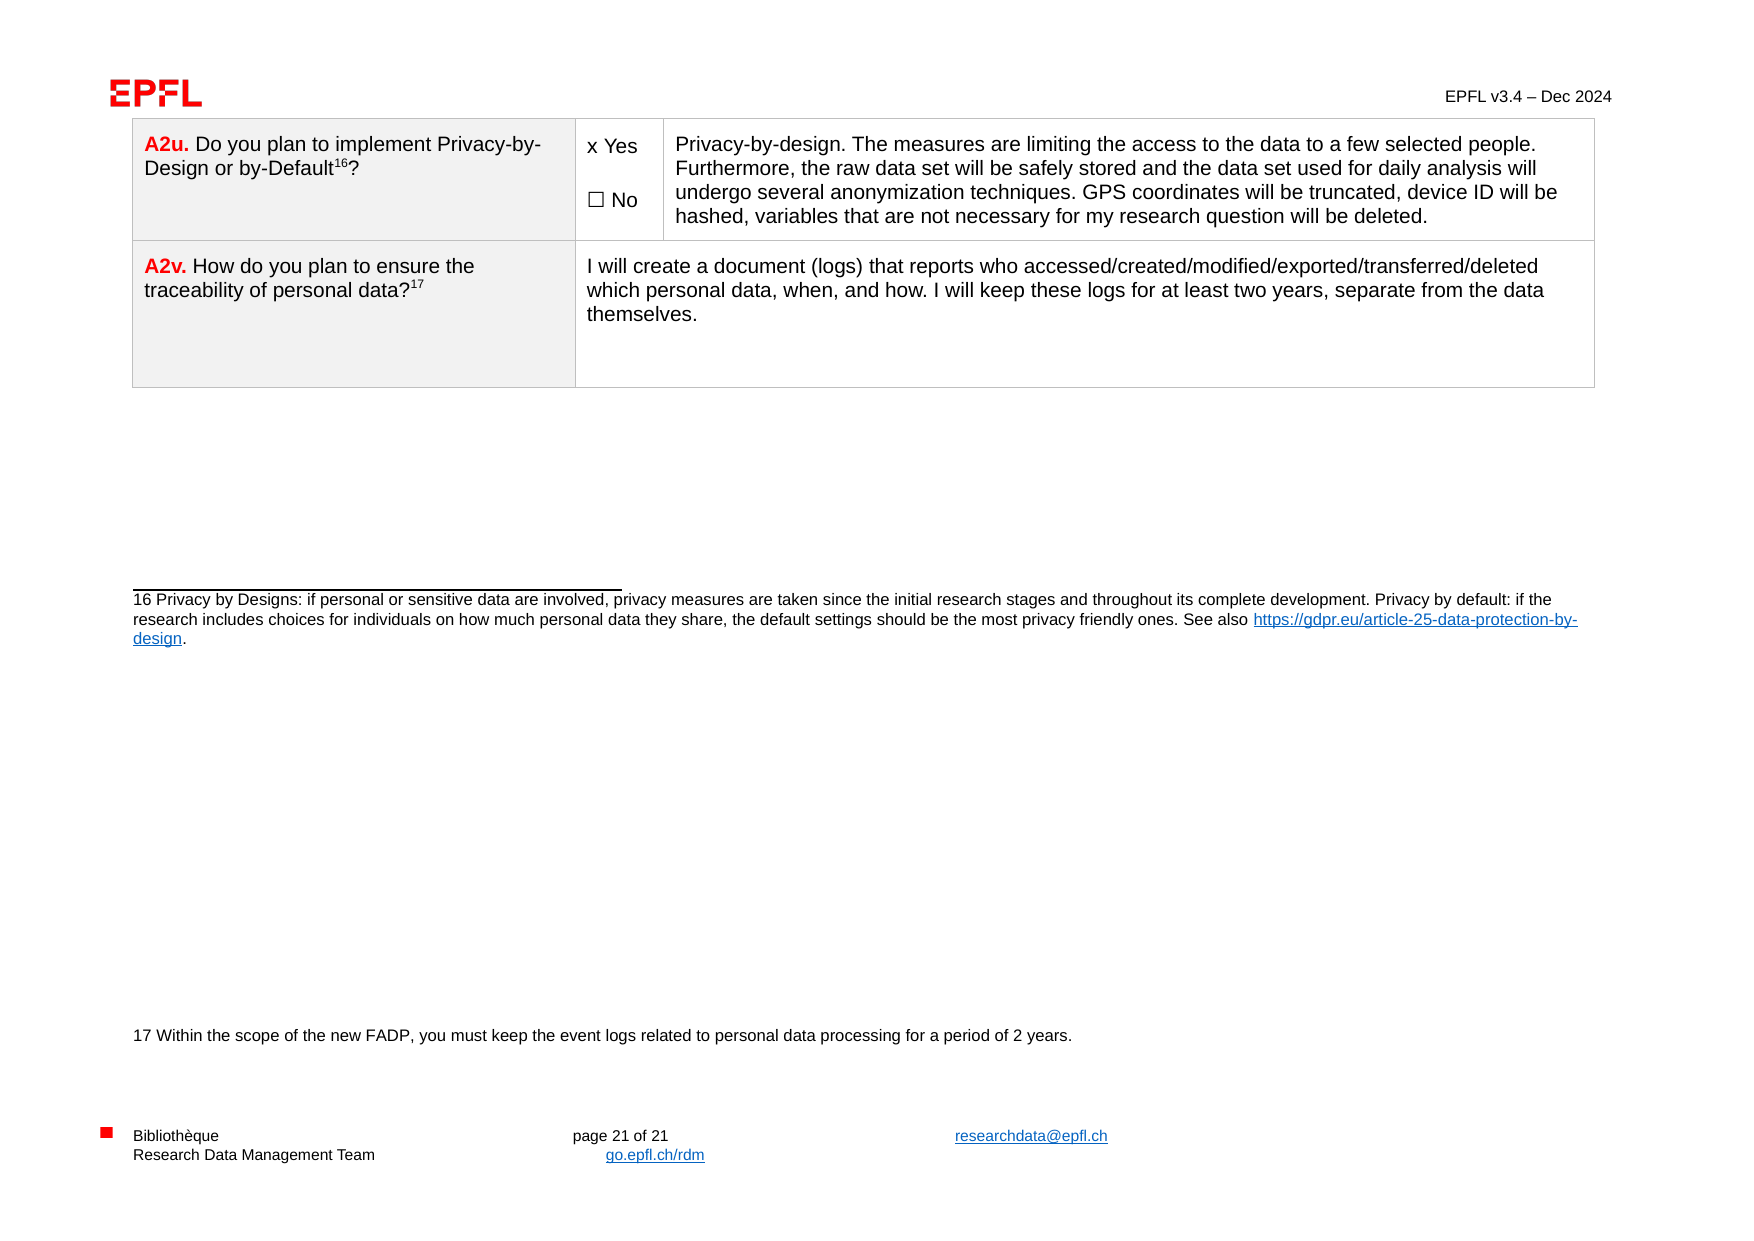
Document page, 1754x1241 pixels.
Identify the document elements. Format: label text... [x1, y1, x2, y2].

table_cell I will create a document (logs) that reports who accessed/created/modified/exported/transferred/deleted which personal data, when, and how. I will keep these logs for at least two years, separate from the data themselves. [576, 241, 1594, 387]
table_cell x Yes ☐ No [576, 119, 663, 240]
table_cell A2u. Do you plan to implement Privacy-by-Design or by-Default? [133, 119, 575, 240]
table_cell Privacy-by-design. The measures are limiting the access to the data to a few selected people. Furthermore, the raw data set will be safely stored and the data set used for daily analysis will undergo several anonymization techniques. GPS coordinates will be truncated, device ID will be hashed, variables that are not necessary for my research question will be deleted. [664, 119, 1594, 240]
table_cell A2v. How do you plan to ensure the traceability of personal data? [133, 241, 575, 387]
